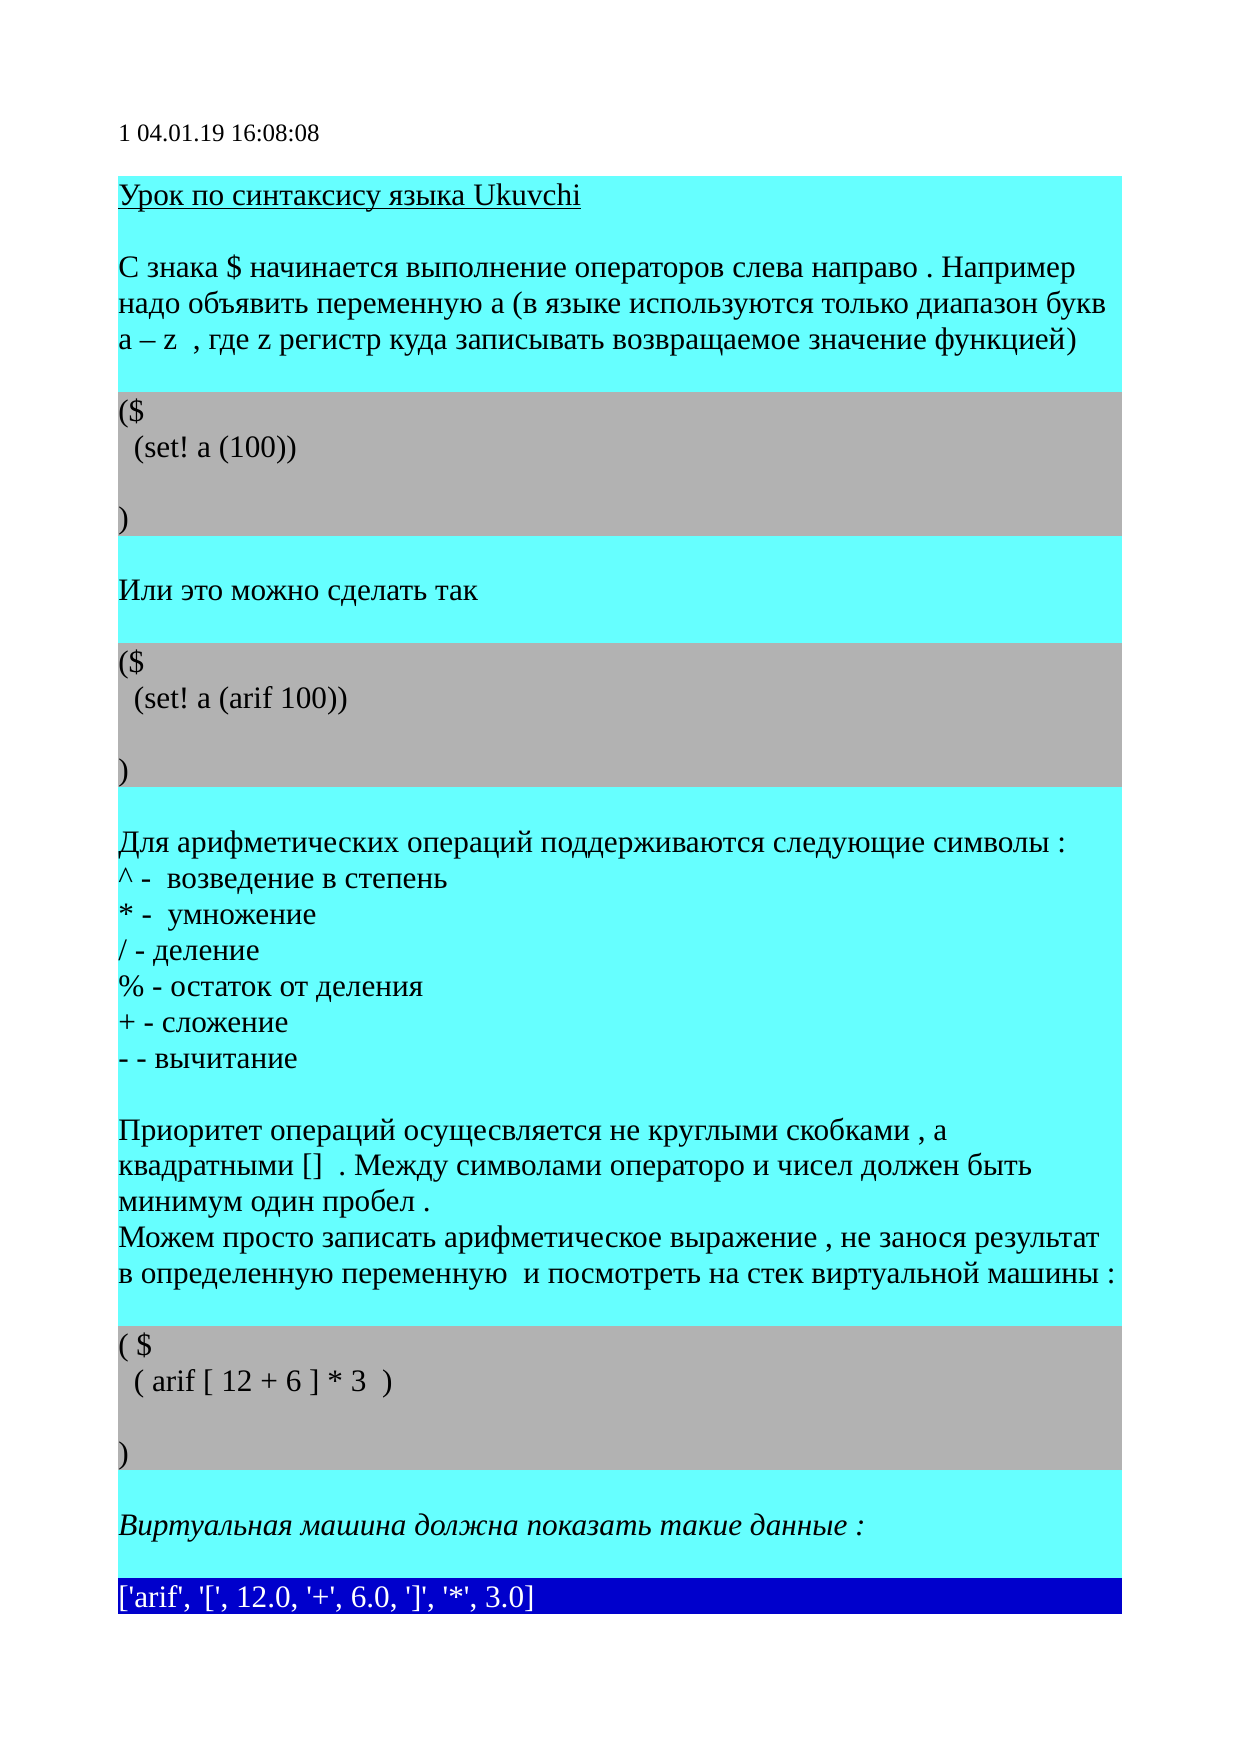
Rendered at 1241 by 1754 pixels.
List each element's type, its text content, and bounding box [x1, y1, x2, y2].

text - - вычитание [118, 1039, 1122, 1075]
text Урок по синтаксису языка Ukuvchi [118, 176, 1122, 212]
text Можем просто записать арифметическое выражение , не занося результат в определенную переменную и посмотреть на стек виртуальной машины : [118, 1218, 1122, 1290]
text С знака $ начинается выполнение операторов слева направо . Например надо объявить переменную a (в языке используются только диапазон букв a – z , где z регистр куда записывать возвращаемое значение функцией) [118, 248, 1122, 356]
text ['arif', '[', 12.0, '+', 6.0, ']', '*', 3.0] [118, 1578, 1122, 1614]
text ( arif [ 12 + 6 ] * 3 ) [118, 1362, 1122, 1398]
text ($ [118, 392, 1122, 428]
text Для арифметических операций поддерживаются следующие символы : [118, 823, 1122, 859]
text ) [118, 500, 1122, 536]
text Или это можно сделать так [118, 572, 1122, 608]
text ($ [118, 643, 1122, 679]
text * - умножение [118, 895, 1122, 931]
text ^ - возведение в степень [118, 859, 1122, 895]
text % - остаток от деления [118, 967, 1122, 1003]
text ( $ [118, 1326, 1122, 1362]
text ) [118, 1434, 1122, 1470]
text Виртуальная машина должна показать такие данные : [118, 1506, 1122, 1542]
text / - деление [118, 931, 1122, 967]
text ) [118, 751, 1122, 787]
text (set! a (100)) [118, 428, 1122, 464]
text (set! a (arif 100)) [118, 679, 1122, 715]
text Приоритет операций осущесвляется не круглыми скобками , а квадратными [] . Между символами операторо и чисел должен быть минимум один пробел . [118, 1111, 1122, 1218]
text + - сложение [118, 1003, 1122, 1039]
